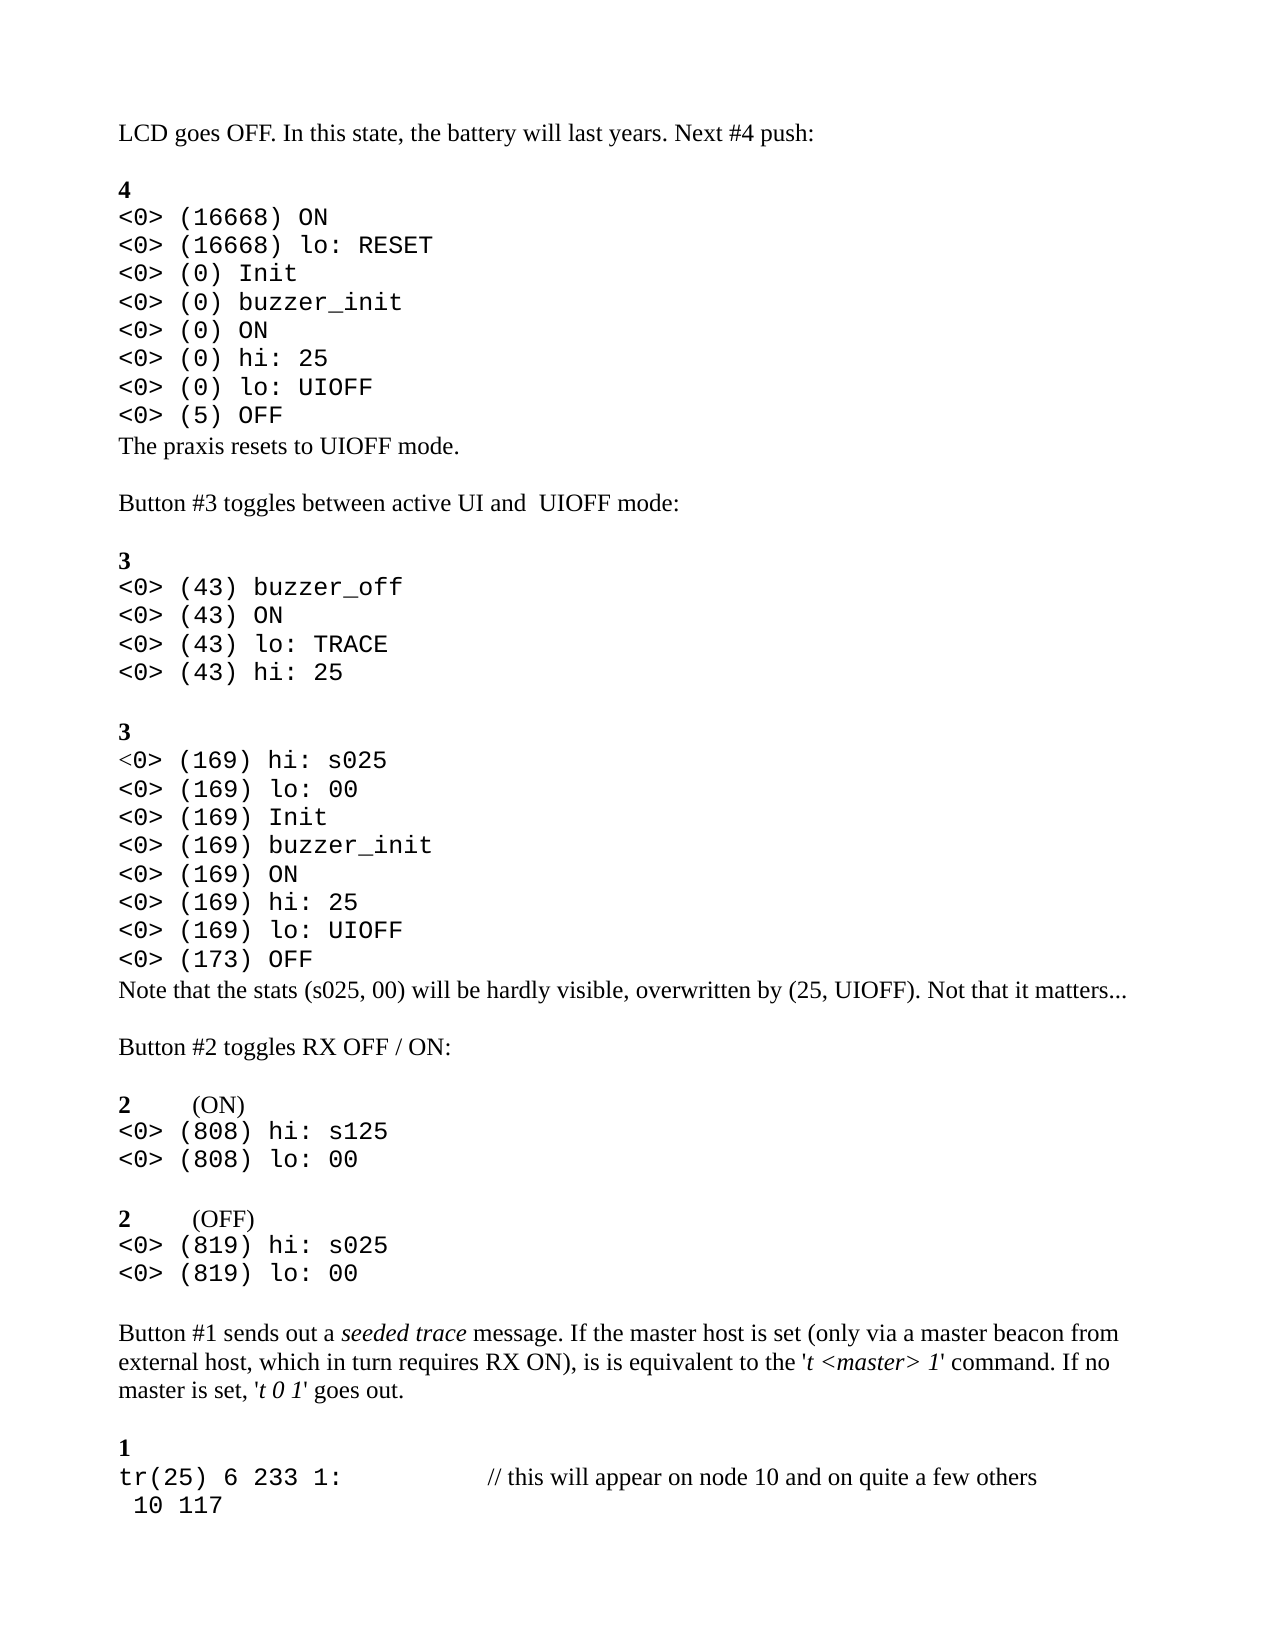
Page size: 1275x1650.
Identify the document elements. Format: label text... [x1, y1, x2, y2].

text <0> (0) hi: 25 [118, 346, 1157, 374]
text <0> (169) hi: s025 [118, 746, 1157, 776]
text <0> (819) lo: 00 [118, 1261, 1157, 1289]
text Button #1 sends out a seeded trace message. If the master host is set (only via a master beacon from external host, which in turn requires RX ON), is is equivalent to the 't <master> 1' command. If no master is set, 't 0 1' goes out. [118, 1318, 1157, 1404]
text <0> (169) buzzer_init [118, 833, 1157, 861]
text <0> (43) hi: 25 [118, 660, 1157, 688]
text <0> (16668) lo: RESET [118, 233, 1157, 261]
text <0> (819) hi: s025 [118, 1233, 1157, 1261]
text <0> (43) ON [118, 603, 1157, 631]
text The praxis resets to UIOFF mode. [118, 431, 1157, 460]
text 10 117 [118, 1493, 1157, 1521]
text <0> (0) buzzer_init [118, 289, 1157, 318]
text 2 (OFF) [118, 1204, 1157, 1233]
text 2 (ON) [118, 1090, 1157, 1118]
text <0> (169) lo: 00 [118, 776, 1157, 805]
text <0> (0) Init [118, 261, 1157, 289]
text <0> (0) lo: UIOFF [118, 374, 1157, 403]
text <0> (808) hi: s125 [118, 1118, 1157, 1147]
text <0> (173) OFF [118, 946, 1157, 975]
text <0> (0) ON [118, 318, 1157, 346]
text LCD goes OFF. In this state, the battery will last years. Next #4 push: [118, 118, 1157, 147]
text <0> (169) ON [118, 861, 1157, 890]
text <0> (169) hi: 25 [118, 890, 1157, 918]
text Button #3 toggles between active UI and UIOFF mode: [118, 488, 1157, 517]
text <0> (43) buzzer_off [118, 575, 1157, 603]
text 3 [118, 717, 1157, 746]
text 3 [118, 546, 1157, 575]
text 4 [118, 176, 1157, 204]
text <0> (43) lo: TRACE [118, 631, 1157, 660]
text tr(25) 6 233 1: // this will appear on node 10 and on quite a few others [118, 1462, 1157, 1493]
text 1 [118, 1433, 1157, 1462]
text <0> (808) lo: 00 [118, 1147, 1157, 1175]
text <0> (169) lo: UIOFF [118, 918, 1157, 946]
text <0> (16668) ON [118, 204, 1157, 233]
text Button #2 toggles RX OFF / ON: [118, 1032, 1157, 1061]
text <0> (169) Init [118, 805, 1157, 833]
text <0> (5) OFF [118, 403, 1157, 431]
text Note that the stats (s025, 00) will be hardly visible, overwritten by (25, UIOFF). Not that it matters... [118, 975, 1157, 1003]
